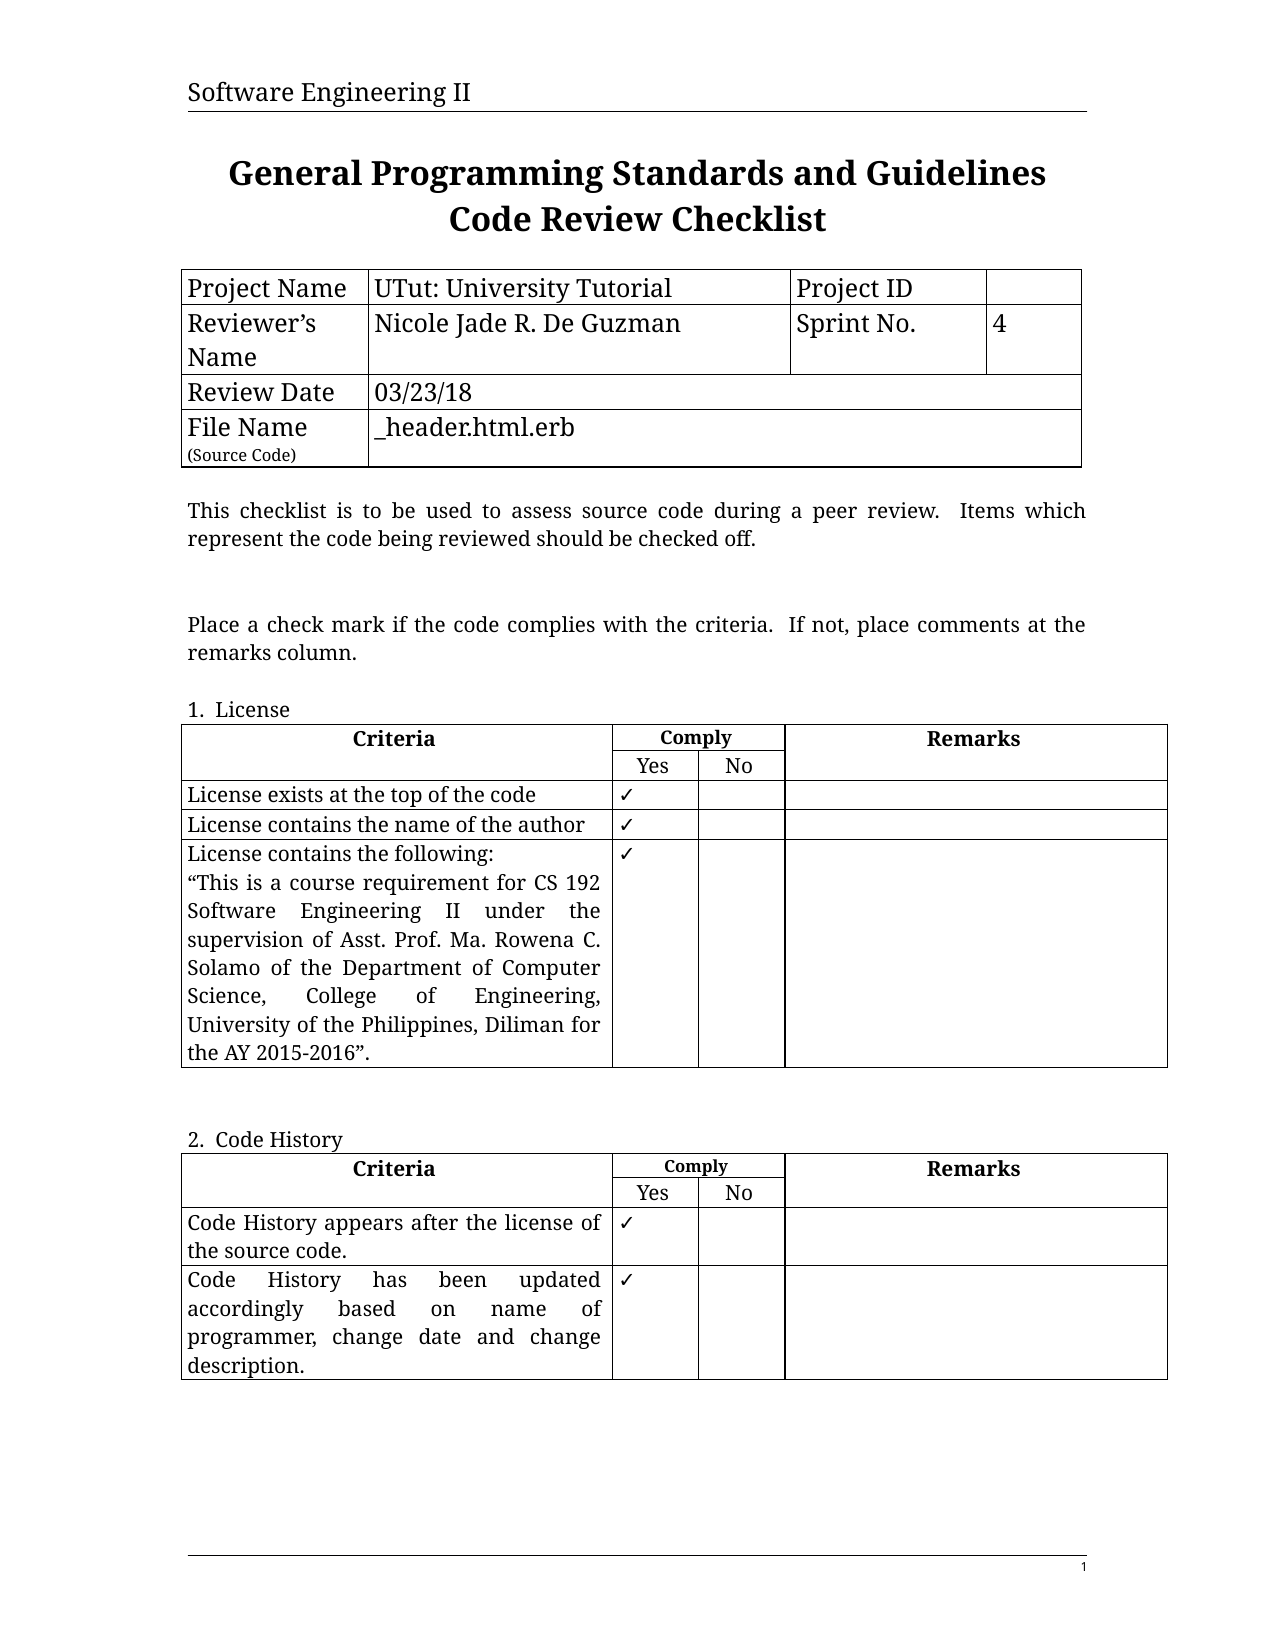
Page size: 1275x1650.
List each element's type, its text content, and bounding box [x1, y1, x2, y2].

table_cell No [699, 1178, 704, 1207]
table_cell [786, 810, 791, 838]
table_header Criteria [182, 1154, 612, 1207]
table_cell _header.html.erb [369, 410, 1081, 466]
text Place a check mark if the code complies with the criteria. If not, place comments at the remarks column. [187, 610, 1087, 667]
table_cell [699, 781, 704, 809]
table_cell Yes [687, 1178, 698, 1207]
table_cell [1156, 810, 1167, 838]
table_cell ✓ [613, 840, 698, 1067]
table_cell 03/23/18 [369, 375, 374, 409]
table_cell Yes [613, 751, 618, 779]
table_cell [786, 840, 1167, 1067]
table_cell [1156, 781, 1167, 809]
table_cell Yes [687, 751, 698, 779]
table_cell ✓ [613, 1208, 698, 1264]
table_cell [699, 840, 784, 1067]
table_header Comply [613, 725, 618, 750]
table_cell Reviewer’s Name [357, 305, 368, 373]
table_cell [786, 1208, 1167, 1264]
table_cell Nicole Jade R. De Guzman [369, 305, 790, 373]
table_cell ✓ [613, 810, 618, 838]
table_cell [774, 781, 784, 809]
table_cell [699, 1266, 784, 1379]
table_header [987, 270, 992, 304]
table_header Criteria [182, 725, 612, 779]
text 1. License [187, 695, 1087, 723]
table_cell 03/23/18 [1070, 375, 1081, 409]
table_header Remarks [786, 725, 1167, 779]
table_cell Review Date [357, 375, 368, 409]
table_cell [774, 810, 784, 838]
table_cell ✓ [613, 781, 618, 809]
table_cell Sprint No. [791, 305, 986, 373]
table_header Remarks [786, 1154, 1167, 1207]
text 2. Code History [187, 1125, 1087, 1153]
table_cell No [774, 1178, 784, 1207]
table_cell [786, 1266, 1167, 1379]
table_cell Reviewer’s Name [182, 305, 187, 373]
table_header Comply [774, 725, 784, 750]
table_header Comply [774, 1154, 784, 1177]
table_cell File Name (Source Code) [357, 410, 368, 466]
table_cell ✓ [687, 781, 698, 809]
table_cell [786, 781, 791, 809]
text General Programming Standards and Guidelines Code Review Checklist [187, 150, 1087, 241]
table_header [1070, 270, 1081, 304]
table_cell [699, 810, 704, 838]
table_cell ✓ [613, 1266, 698, 1379]
table_cell [699, 1208, 784, 1264]
table_header Project ID [976, 270, 986, 304]
table_cell 4 [987, 305, 1081, 373]
table_cell ✓ [687, 810, 698, 838]
table_cell Yes [613, 1178, 618, 1207]
table_header Project Name [357, 270, 368, 304]
table_cell No [699, 751, 704, 779]
table_cell No [774, 751, 784, 779]
text This checklist is to be used to assess source code during a peer review. Items which represent the code being reviewed should be checked off. [187, 496, 1087, 553]
